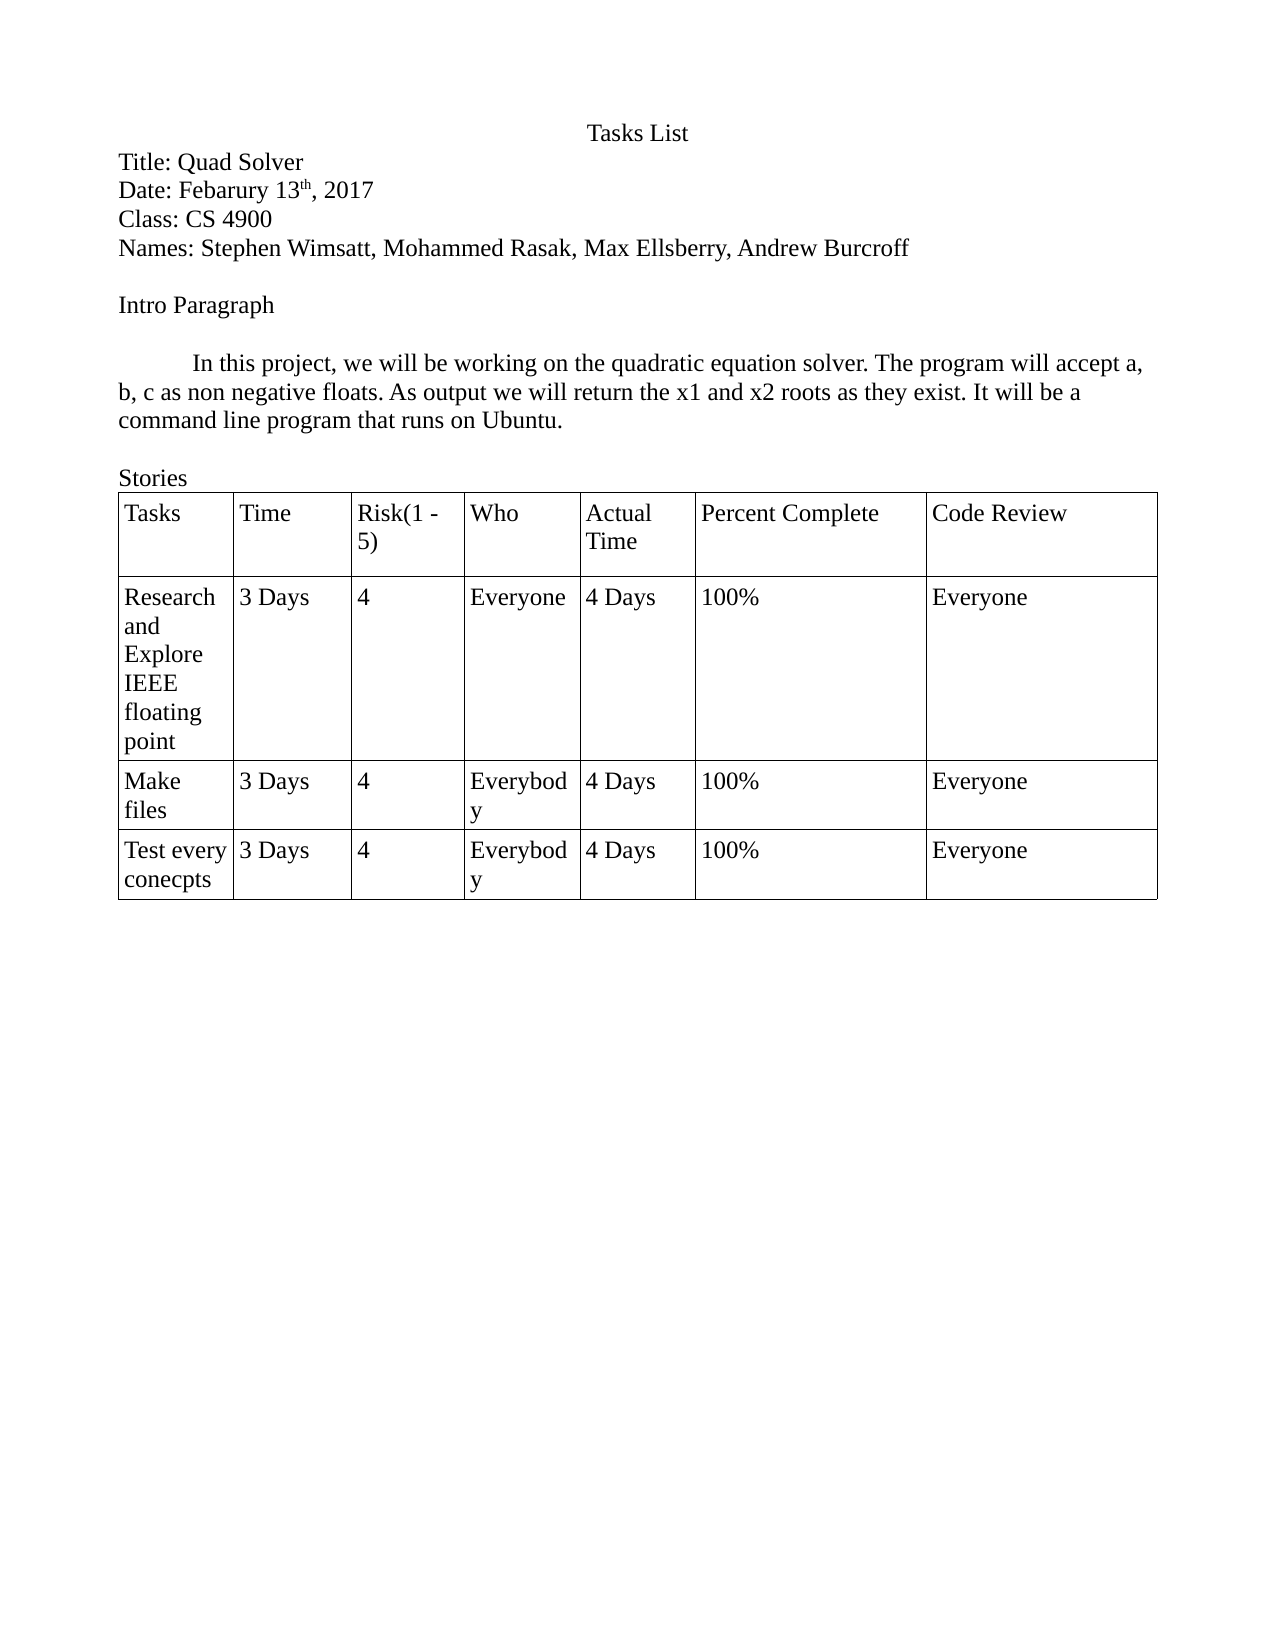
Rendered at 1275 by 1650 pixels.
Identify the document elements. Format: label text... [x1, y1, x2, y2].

table_cell Everybody [465, 761, 580, 829]
table_cell 3 Days [234, 830, 351, 898]
table_header Who [465, 493, 580, 576]
table_cell Make files [119, 761, 233, 829]
table_header Risk(1 -5) [352, 493, 464, 576]
text Stories [118, 463, 1157, 492]
table_cell 4 [352, 761, 464, 829]
table_cell 4 [352, 830, 464, 898]
table_cell 4 Days [581, 830, 695, 898]
text Title: Quad Solver [118, 147, 1157, 176]
table_header Tasks [119, 493, 233, 576]
table_cell 3 Days [234, 577, 351, 760]
text Tasks List [118, 118, 1157, 147]
table_cell 4 Days [581, 761, 695, 829]
table_cell 4 Days [581, 577, 695, 760]
text Intro Paragraph [118, 291, 1157, 319]
table_header Time [234, 493, 351, 576]
table_cell 3 Days [234, 761, 351, 829]
table_header Actual Time [581, 493, 695, 576]
text Class: CS 4900 [118, 204, 1157, 233]
table_cell Everybody [465, 830, 580, 898]
table_cell 100% [696, 577, 926, 760]
table_cell Everyone [927, 577, 1157, 760]
table_cell 100% [696, 830, 926, 898]
table_header Code Review [927, 493, 1157, 576]
table_cell Test every conecpts [119, 830, 233, 898]
text Date: Febarury 13th, 2017 [118, 176, 1157, 204]
text In this project, we will be working on the quadratic equation solver. The program will accept a, b, c as non negative floats. As output we will return the x1 and x2 roots as they exist. It will be a command line program that runs on Ubuntu. [118, 348, 1157, 434]
table_cell 100% [696, 761, 926, 829]
table_header Percent Complete [696, 493, 926, 576]
table_cell 4 [352, 577, 464, 760]
table_cell Everyone [465, 577, 580, 760]
table_cell Research and Explore IEEE floating point [119, 577, 233, 760]
table_cell Everyone [927, 761, 1157, 829]
table_cell Everyone [927, 830, 1157, 898]
text Names: Stephen Wimsatt, Mohammed Rasak, Max Ellsberry, Andrew Burcroff [118, 233, 1157, 262]
